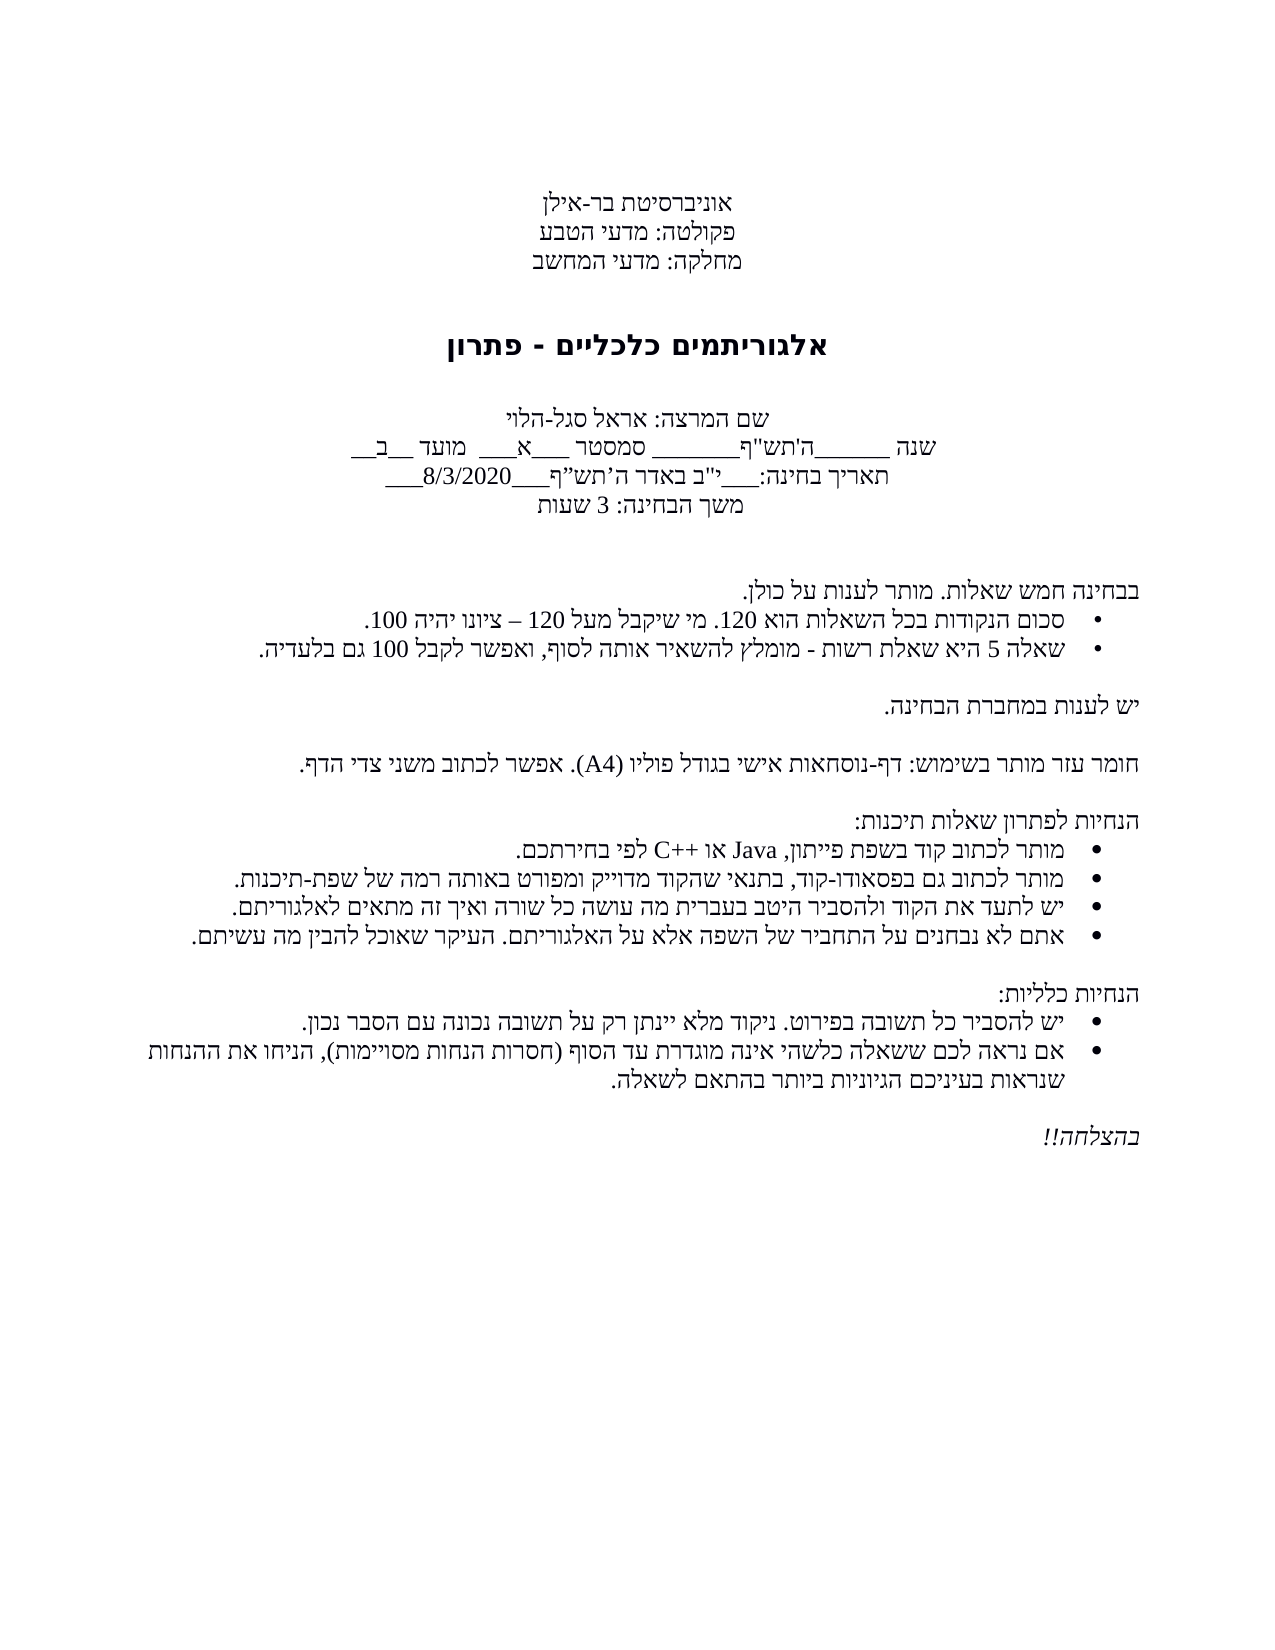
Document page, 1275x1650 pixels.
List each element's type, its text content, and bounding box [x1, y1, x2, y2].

list יש להסביר כל תשובה בפירוט. ניקוד מלא יינתן רק על תשובה נכונה עם הסבר נכון. [135, 1007, 1102, 1036]
list אתם לא נבחנים על התחביר של השפה אלא על האלגוריתם. העיקר שאוכל להבין מה עשיתם. [135, 921, 1102, 950]
subtitle אלגוריתמים כלכליים - פתרון [135, 328, 1140, 362]
text בבחינה חמש שאלות. מותר לענות על כולן. [135, 576, 1140, 605]
list אם נראה לכם ששאלה כלשהי אינה מוגדרת עד הסוף (חסרות הנחות מסויימות), הניחו את ההנחות שנראות בעיניכם הגיוניות ביותר בהתאם לשאלה. [135, 1036, 1102, 1094]
text הנחיות כלליות: [135, 979, 1140, 1007]
text תאריך בחינה:___י"ב באדר ה’תש”ף___8/3/2020___ [135, 461, 1140, 490]
text בהצלחה!! [135, 1122, 1140, 1151]
text שנה ______ה'תש"ף_______ סמסטר ___א___ מועד __ב__ [135, 432, 1140, 461]
text משך הבחינה: 3 שעות [135, 490, 1140, 519]
list סכום הנקודות בכל השאלות הוא 120. מי שיקבל מעל 120 – ציונו יהיה 100. [135, 605, 1102, 634]
text אוניברסיטת בר-אילן [135, 188, 1140, 217]
text פקולטה: מדעי הטבע [135, 217, 1140, 246]
list שאלה 5 היא שאלת רשות - מומלץ להשאיר אותה לסוף, ואפשר לקבל 100 גם בלעדיה. [135, 634, 1102, 662]
text קוד הקורס: 2-7062310 קבוצה 1 [135, 375, 1140, 404]
text שם המרצה: אראל סגל-הלוי [135, 404, 1140, 432]
list מותר לכתוב קוד בשפת פייתון, Java או ++C לפי בחירתכם. [135, 835, 1102, 864]
text יש לענות במחברת הבחינה. [135, 691, 1140, 720]
list מותר לכתוב גם בפסאודו-קוד, בתנאי שהקוד מדוייק ומפורט באותה רמה של שפת-תיכנות. [135, 864, 1102, 892]
list יש לתעד את הקוד ולהסביר היטב בעברית מה עושה כל שורה ואיך זה מתאים לאלגוריתם. [135, 892, 1102, 921]
text הנחיות לפתרון שאלות תיכנות: [135, 806, 1140, 835]
text מחלקה: מדעי המחשב [135, 246, 1140, 275]
text חומר עזר מותר בשימוש: דף-נוסחאות אישי בגודל פוליו (A4). אפשר לכתוב משני צדי הדף. [135, 749, 1140, 777]
